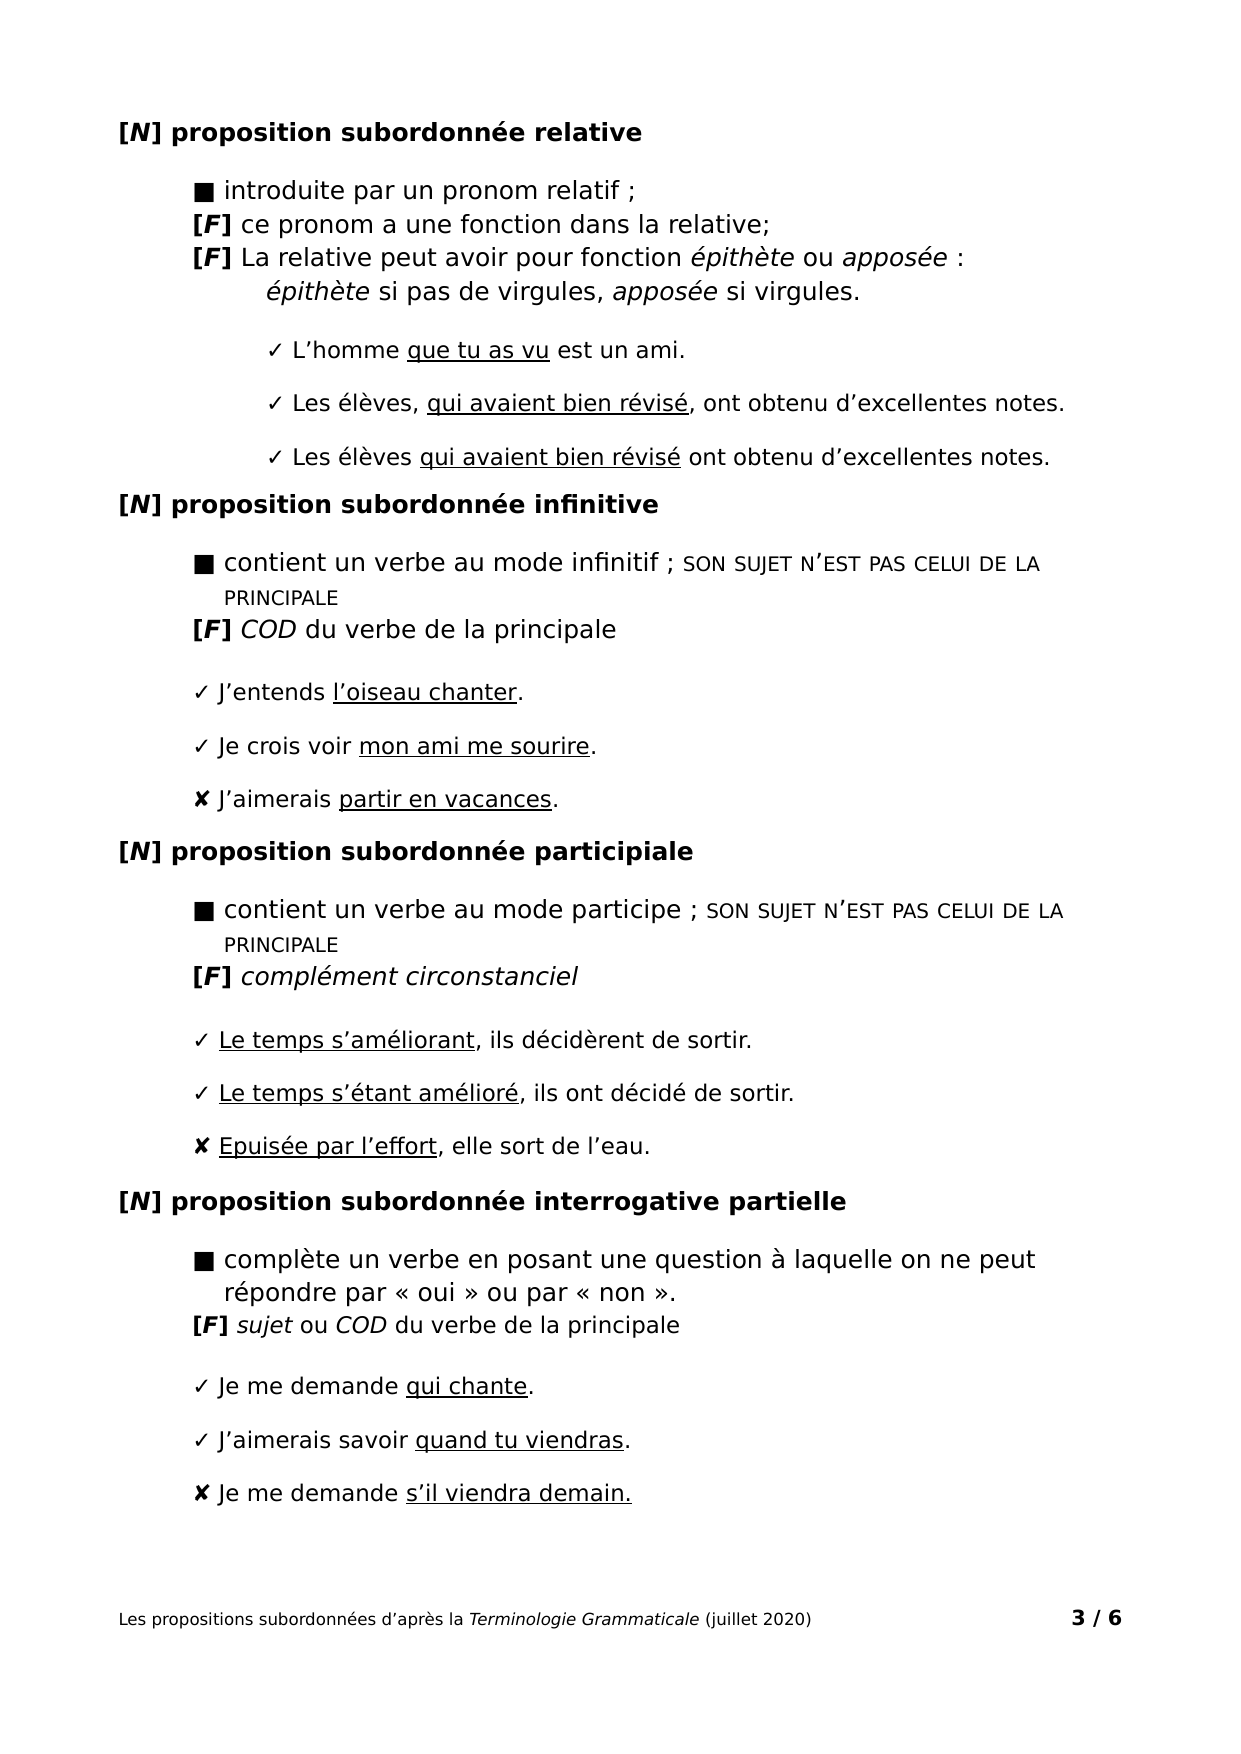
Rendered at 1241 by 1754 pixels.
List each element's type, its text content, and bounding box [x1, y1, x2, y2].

text [F] sujet ou COD du verbe de la principale [118, 1312, 1122, 1339]
text ■ complète un verbe en posant une question à laquelle on ne peut [118, 1245, 1122, 1274]
text ✘ Je me demande s’il viendra demain. [118, 1480, 1122, 1507]
text [N] proposition subordonnée interrogative partielle [118, 1187, 1122, 1216]
text ✓ Le temps s’améliorant, ils décidèrent de sortir. [118, 1027, 1122, 1053]
text [N] proposition subordonnée relative [118, 118, 1122, 147]
text [F] ce pronom a une fonction dans la relative; [118, 210, 1122, 239]
text ✘ Epuisée par l’effort, elle sort de l’eau. [118, 1133, 1122, 1160]
text principale [118, 929, 1122, 958]
text ■ contient un verbe au mode infinitif ; son sujet n’est pas celui de la [118, 548, 1122, 577]
text [F] COD du verbe de la principale [118, 615, 1122, 644]
text [F] complément circonstanciel [118, 963, 1122, 992]
text ■ contient un verbe au mode participe ; son sujet n’est pas celui de la [118, 896, 1122, 925]
text ■ introduite par un pronom relatif ; [118, 176, 1122, 206]
text épithète si pas de virgules, apposée si virgules. [118, 277, 1122, 306]
text ✓ Les élèves qui avaient bien révisé ont obtenu d’excellentes notes. [118, 444, 1122, 471]
text ✓ Le temps s’étant amélioré, ils ont décidé de sortir. [118, 1080, 1122, 1107]
text principale [118, 582, 1122, 611]
text [N] proposition subordonnée participiale [118, 837, 1122, 866]
text ✘ J’aimerais partir en vacances. [118, 786, 1122, 813]
text répondre par « oui » ou par « non ». [118, 1279, 1122, 1308]
text ✓ L’homme que tu as vu est un ami. [118, 337, 1122, 364]
text ✓ Je me demande qui chante. [118, 1373, 1122, 1400]
text [N] proposition subordonnée infinitive [118, 490, 1122, 519]
text [F] La relative peut avoir pour fonction épithète ou apposée : [118, 243, 1122, 273]
text ✓ J’entends l’oiseau chanter. [118, 679, 1122, 706]
text ✓ Je crois voir mon ami me sourire. [118, 733, 1122, 759]
text ✓ Les élèves, qui avaient bien révisé, ont obtenu d’excellentes notes. [118, 391, 1122, 417]
text ✓ J’aimerais savoir quand tu viendras. [118, 1427, 1122, 1453]
